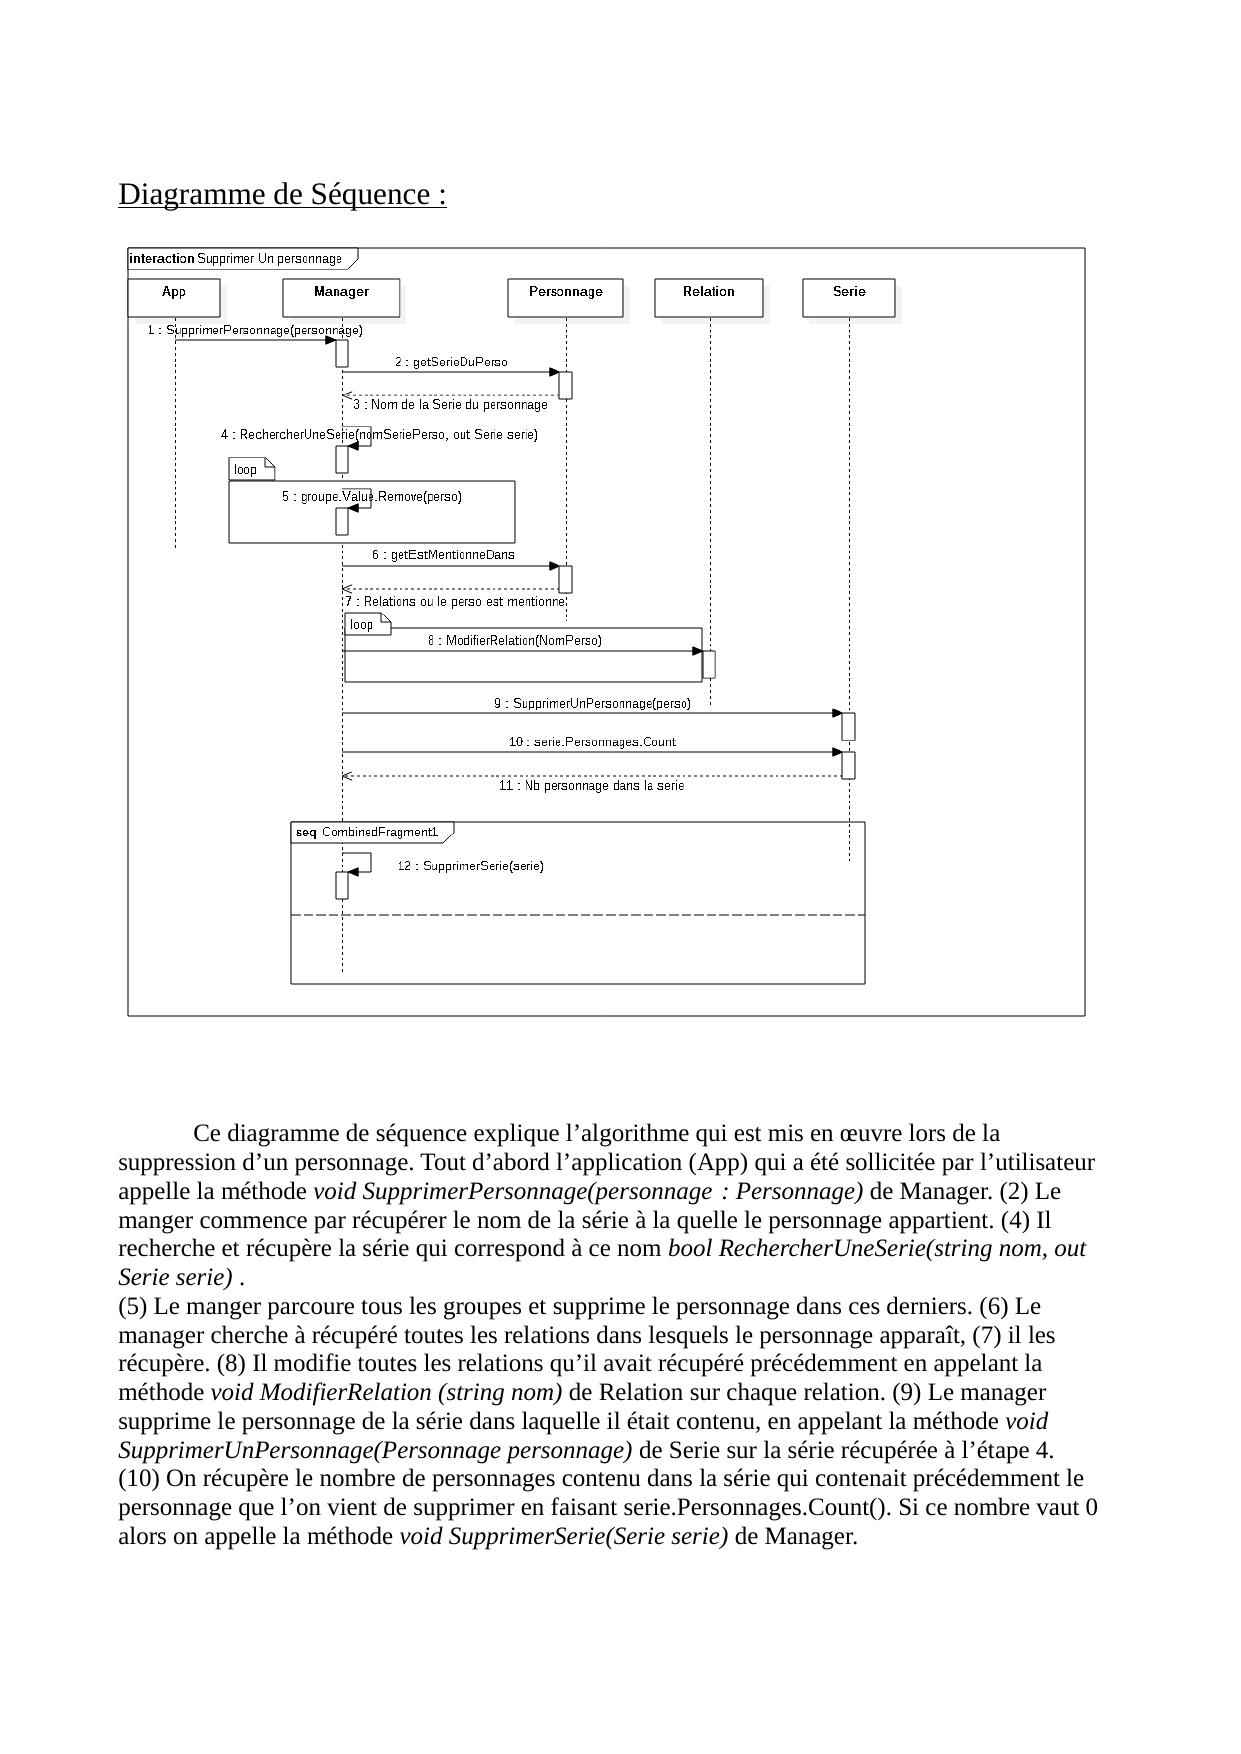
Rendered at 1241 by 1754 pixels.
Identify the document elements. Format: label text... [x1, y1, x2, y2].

text (10) On récupère le nombre de personnages contenu dans la série qui contenait précédemment le personnage que l’on vient de supprimer en faisant serie.Personnages.Count(). Si ce nombre vaut 0 alors on appelle la méthode void SupprimerSerie(Serie serie) de Manager. [118, 1463, 1122, 1550]
text (5) Le manger parcoure tous les groupes et supprime le personnage dans ces derniers. (6) Le manager cherche à récupéré toutes les relations dans lesquels le personnage apparaît, (7) il les récupère. (8) Il modifie toutes les relations qu’il avait récupéré précédemment en appelant la méthode void ModifierRelation (string nom) de Relation sur chaque relation. (9) Le manager supprime le personnage de la série dans laquelle il était contenu, en appelant la méthode void SupprimerUnPersonnage(Personnage personnage) de Serie sur la série récupérée à l’étape 4. [118, 1291, 1122, 1463]
text Ce diagramme de séquence explique l’algorithme qui est mis en œuvre lors de la suppression d’un personnage. Tout d’abord l’application (App) qui a été sollicitée par l’utilisateur appelle la méthode void SupprimerPersonnage(personnage : Personnage) de Manager. (2) Le manger commence par récupérer le nom de la série à la quelle le personnage appartient. (4) Il recherche et récupère la série qui correspond à ce nom bool RechercherUneSerie(string nom, out Serie serie) . [118, 1118, 1122, 1291]
picture [118, 238, 1123, 1054]
text Diagramme de Séquence : [118, 176, 1122, 212]
